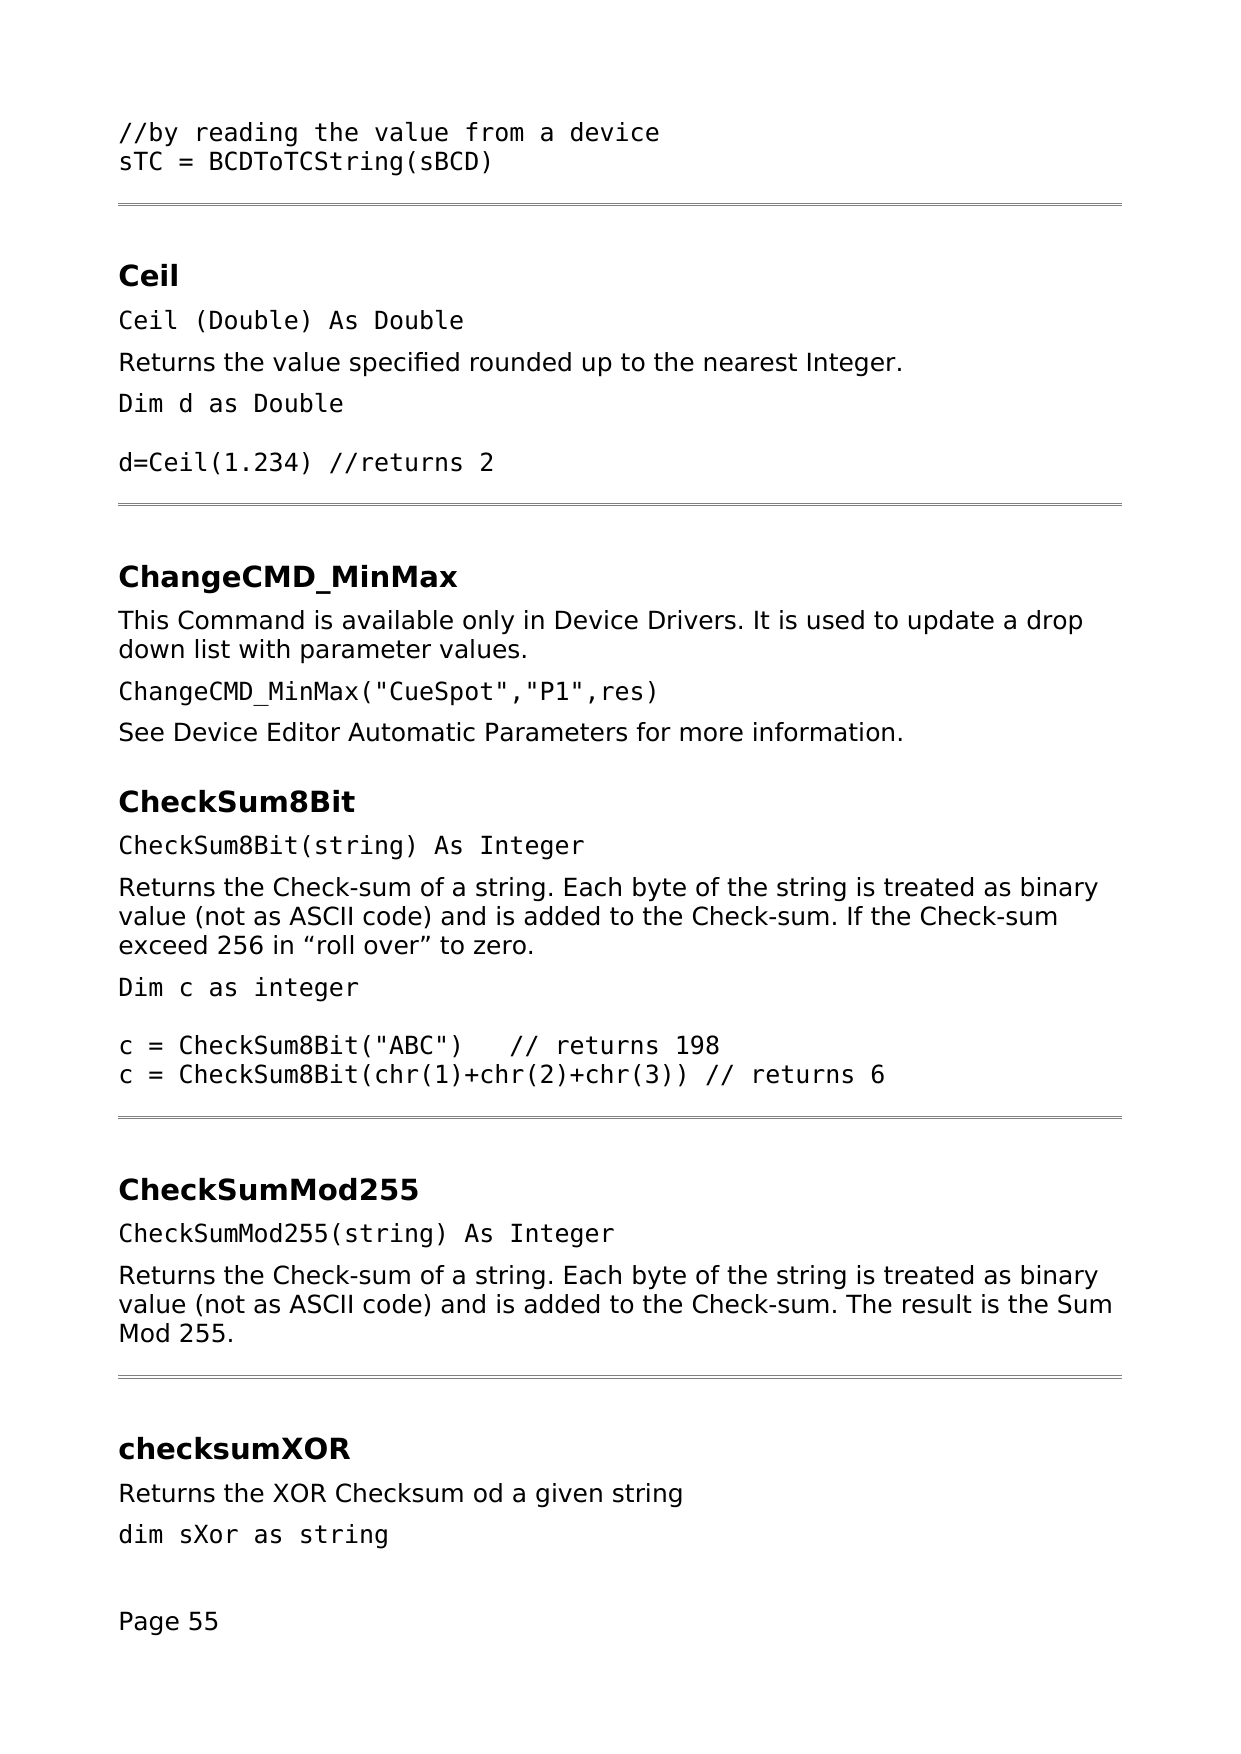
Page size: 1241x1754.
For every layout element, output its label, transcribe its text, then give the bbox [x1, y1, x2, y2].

text Dim c as integer c = CheckSum8Bit("ABC") // returns 198 c = CheckSum8Bit(chr(1)+chr(2)+chr(3)) // returns 6 [118, 973, 1122, 1090]
text Returns the Check-sum of a string. Each byte of the string is treated as binary value (not as ASCII code) and is added to the Check-sum. If the Check-sum exceed 256 in “roll over” to zero. [118, 873, 1122, 961]
subtitle CheckSumMod255 [118, 1173, 1122, 1207]
text dim sXor as string [118, 1520, 1122, 1549]
text ChangeCMD_MinMax("CueSpot","P1",res) [118, 677, 1122, 706]
subtitle ChangeCMD_MinMax [118, 560, 1122, 594]
subtitle checksumXOR [118, 1432, 1122, 1466]
text Returns the XOR Checksum od a given string [118, 1479, 1122, 1508]
text CheckSumMod255(string) As Integer [118, 1219, 1122, 1248]
text Dim d as Double d=Ceil(1.234) //returns 2 [118, 389, 1122, 477]
subtitle CheckSum8Bit [118, 785, 1122, 819]
text See Device Editor Automatic Parameters for more information. [118, 718, 1122, 747]
subtitle Ceil [118, 259, 1122, 293]
text Returns the Check-sum of a string. Each byte of the string is treated as binary value (not as ASCII code) and is added to the Check-sum. The result is the Sum Mod 255. [118, 1261, 1122, 1348]
text CheckSum8Bit(string) As Integer [118, 831, 1122, 861]
text This Command is available only in Device Drivers. It is used to update a drop down list with parameter values. [118, 606, 1122, 665]
text //by reading the value from a device sTC = BCDToTCString(sBCD) [118, 118, 1122, 176]
text Returns the value specified rounded up to the nearest Integer. [118, 348, 1122, 377]
text Ceil (Double) As Double [118, 306, 1122, 335]
